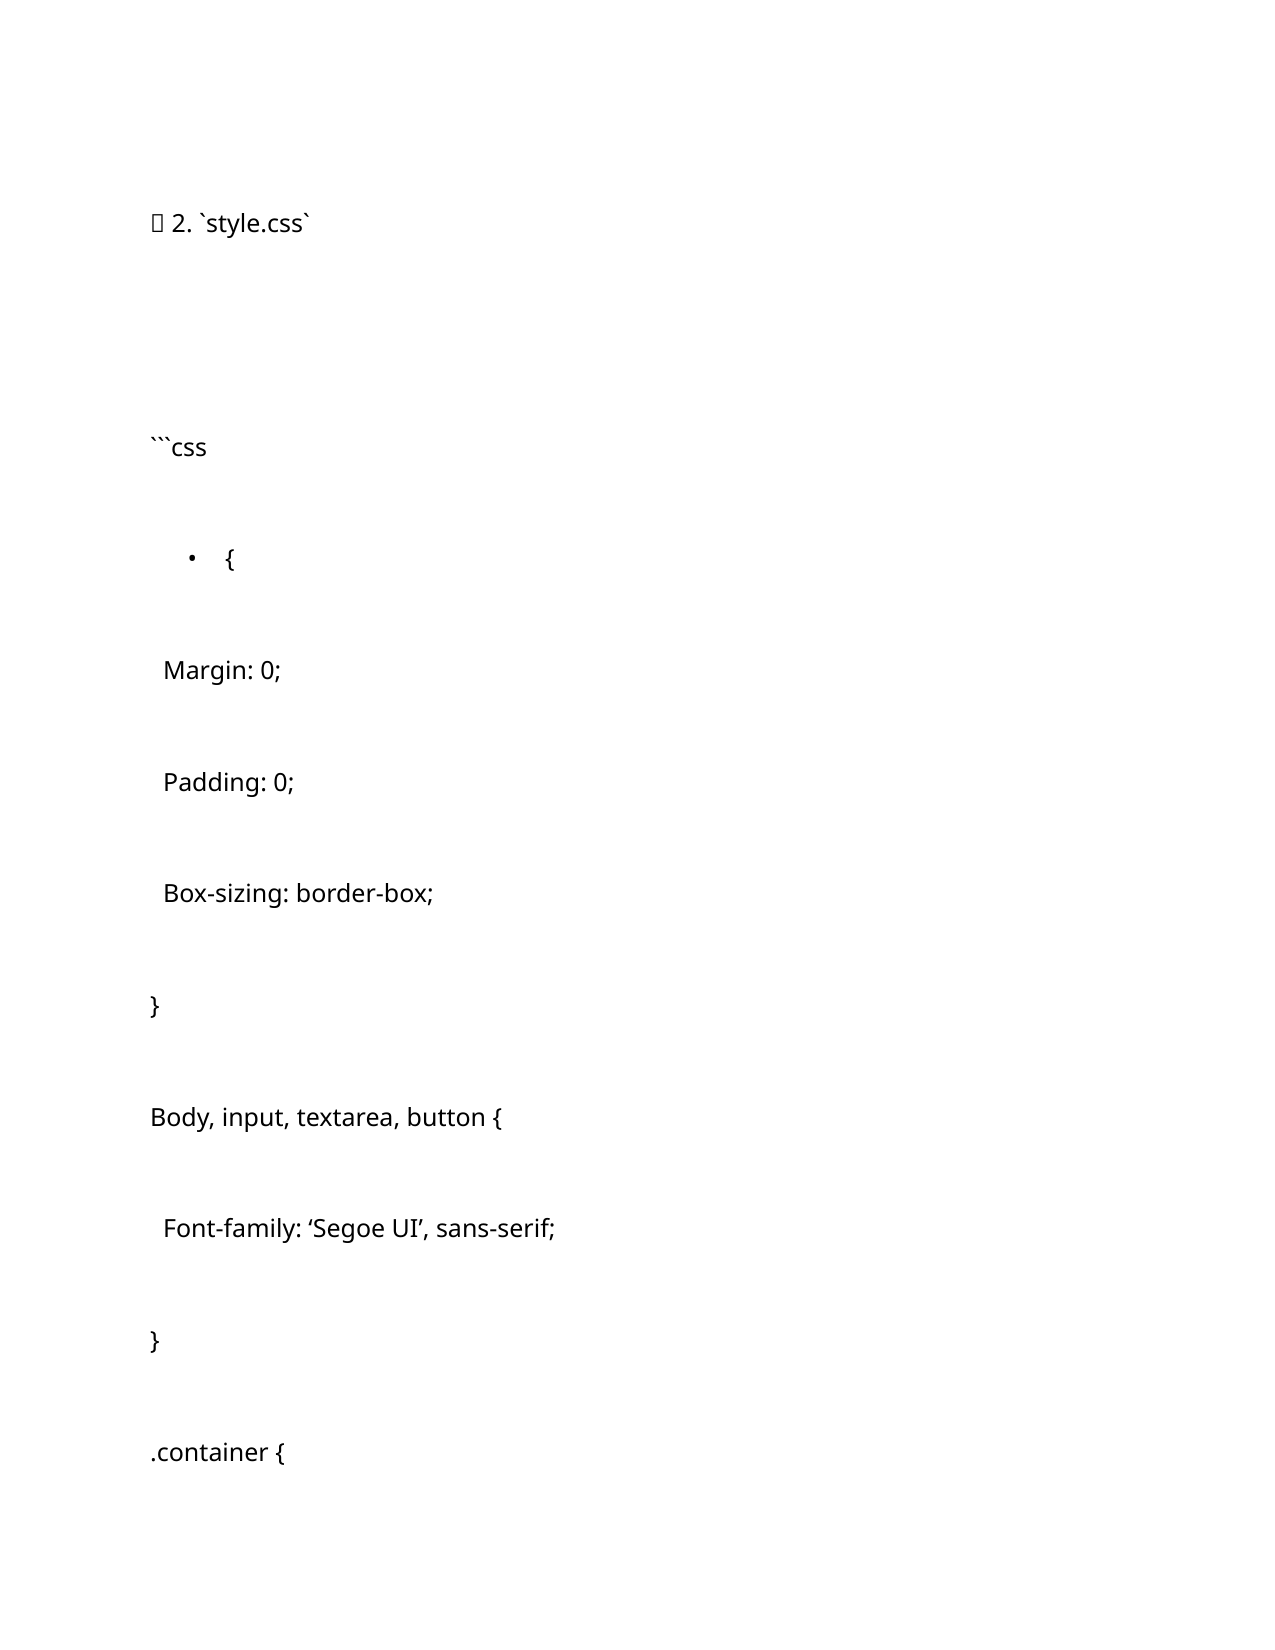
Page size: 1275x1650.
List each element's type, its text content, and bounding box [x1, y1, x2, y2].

text Box-sizing: border-box; [150, 876, 1125, 910]
text } [150, 987, 1125, 1022]
text } [150, 1322, 1125, 1357]
text ```css [150, 429, 1125, 463]
text Body, input, textarea, button { [150, 1099, 1125, 1133]
text Font-family: ‘Segoe UI’, sans-serif; [150, 1211, 1125, 1245]
text .container { [150, 1434, 1125, 1468]
list { [187, 541, 1125, 575]
text Padding: 0; [150, 764, 1125, 798]
text Margin: 0; [150, 652, 1125, 687]
text 🔹 2. `style.css` [150, 206, 1125, 240]
